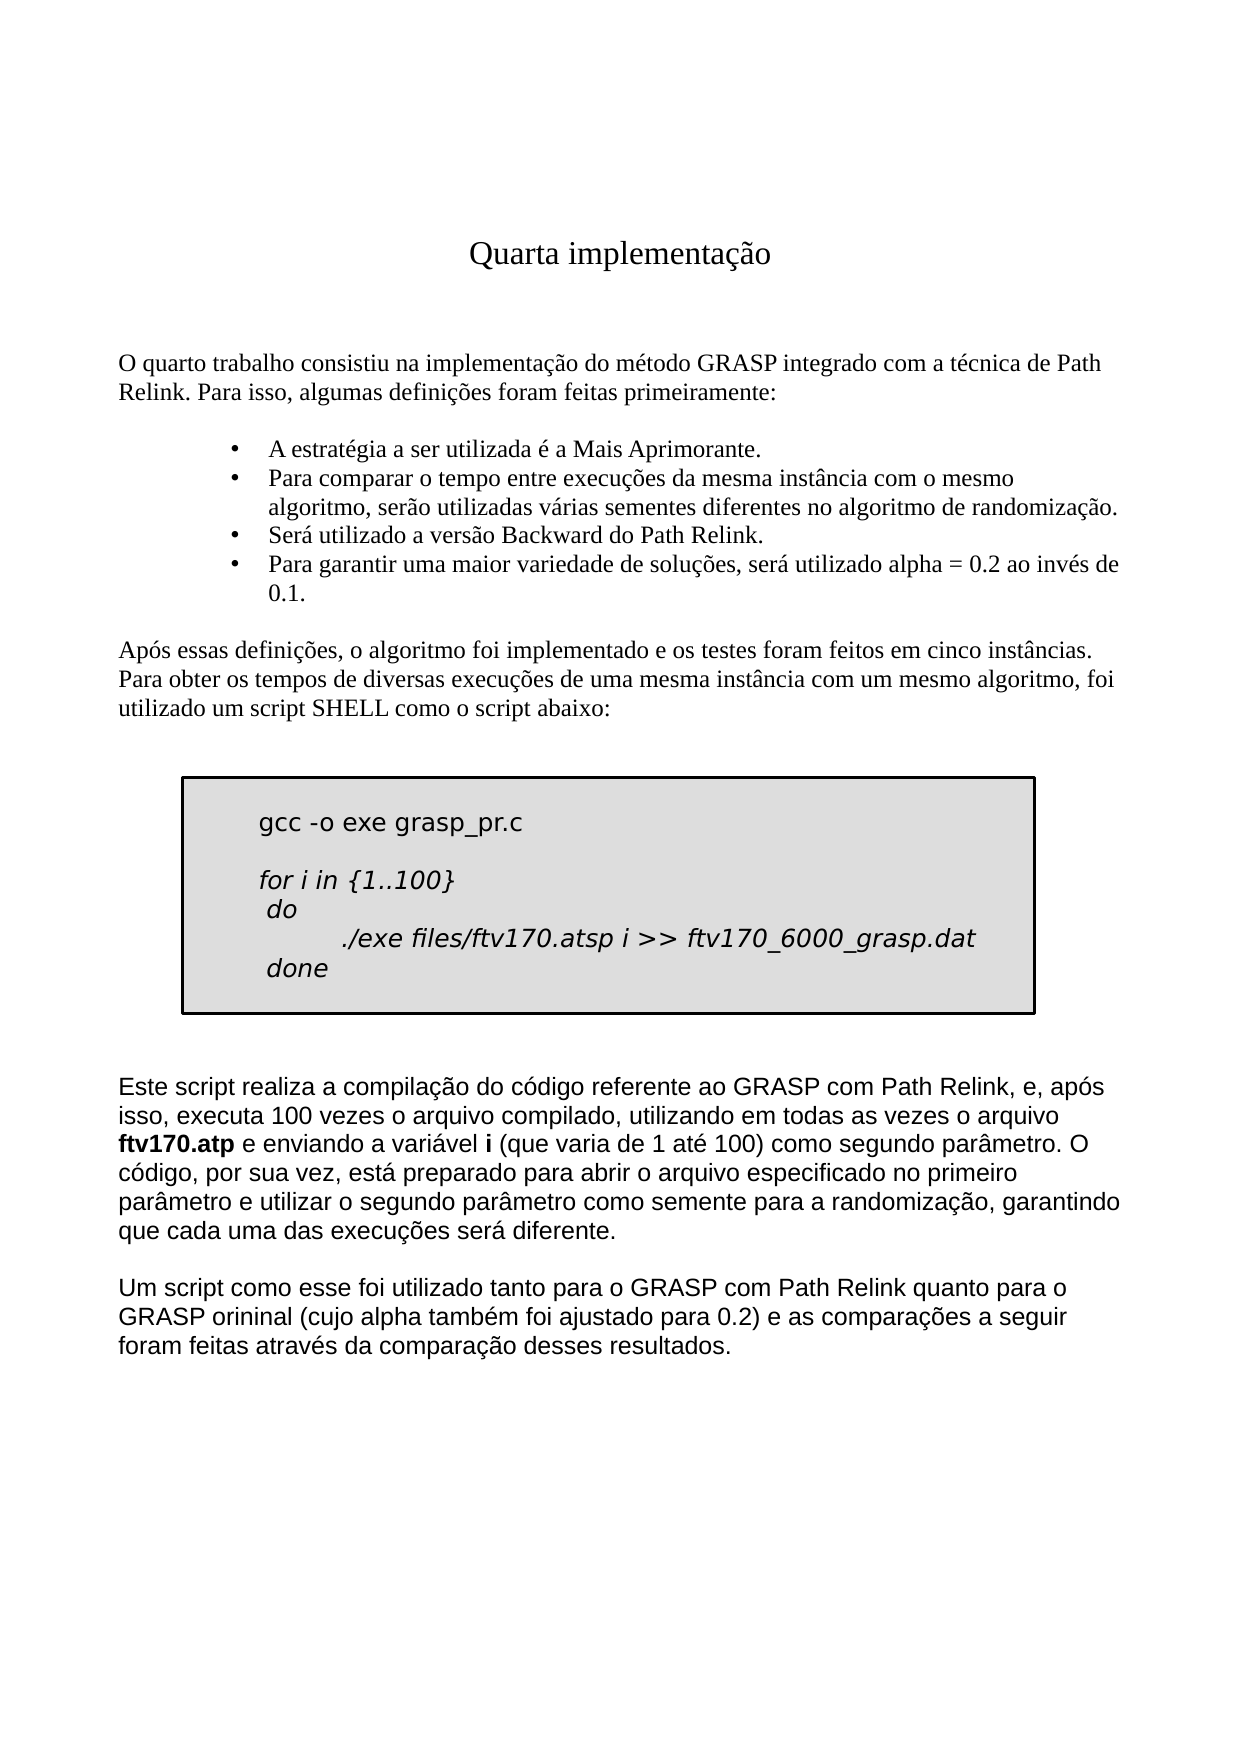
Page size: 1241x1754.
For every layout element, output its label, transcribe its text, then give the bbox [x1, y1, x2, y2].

list A estratégia a ser utilizada é a Mais Aprimorante. [231, 434, 1122, 463]
text Para obter os tempos de diversas execuções de uma mesma instância com um mesmo algoritmo, foi utilizado um script SHELL como o script abaixo: [118, 664, 1122, 722]
list Para comparar o tempo entre execuções da mesma instância com o mesmo algoritmo, serão utilizadas várias sementes diferentes no algoritmo de randomização. [231, 463, 1122, 521]
text Após essas definições, o algoritmo foi implementado e os testes foram feitos em cinco instâncias. [118, 636, 1122, 664]
list Para garantir uma maior variedade de soluções, será utilizado alpha = 0.2 ao invés de 0.1. [231, 549, 1122, 607]
text Este script realiza a compilação do código referente ao GRASP com Path Relink, e, após isso, executa 100 vezes o arquivo compilado, utilizando em todas as vezes o arquivo ftv170.atp e enviando a variável i (que varia de 1 até 100) como segundo parâmetro. O código, por sua vez, está preparado para abrir o arquivo especificado no primeiro parâmetro e utilizar o segundo parâmetro como semente para a randomização, garantindo que cada uma das execuções será diferente. [118, 1072, 1122, 1244]
list Será utilizado a versão Backward do Path Relink. [231, 521, 1122, 549]
text O quarto trabalho consistiu na implementação do método GRASP integrado com a técnica de Path Relink. Para isso, algumas definições foram feitas primeiramente: [118, 348, 1122, 406]
text Um script como esse foi utilizado tanto para o GRASP com Path Relink quanto para o GRASP orininal (cujo alpha também foi ajustado para 0.2) e as comparações a seguir foram feitas através da comparação desses resultados. [118, 1273, 1122, 1359]
text Quarta implementação [118, 233, 1122, 271]
